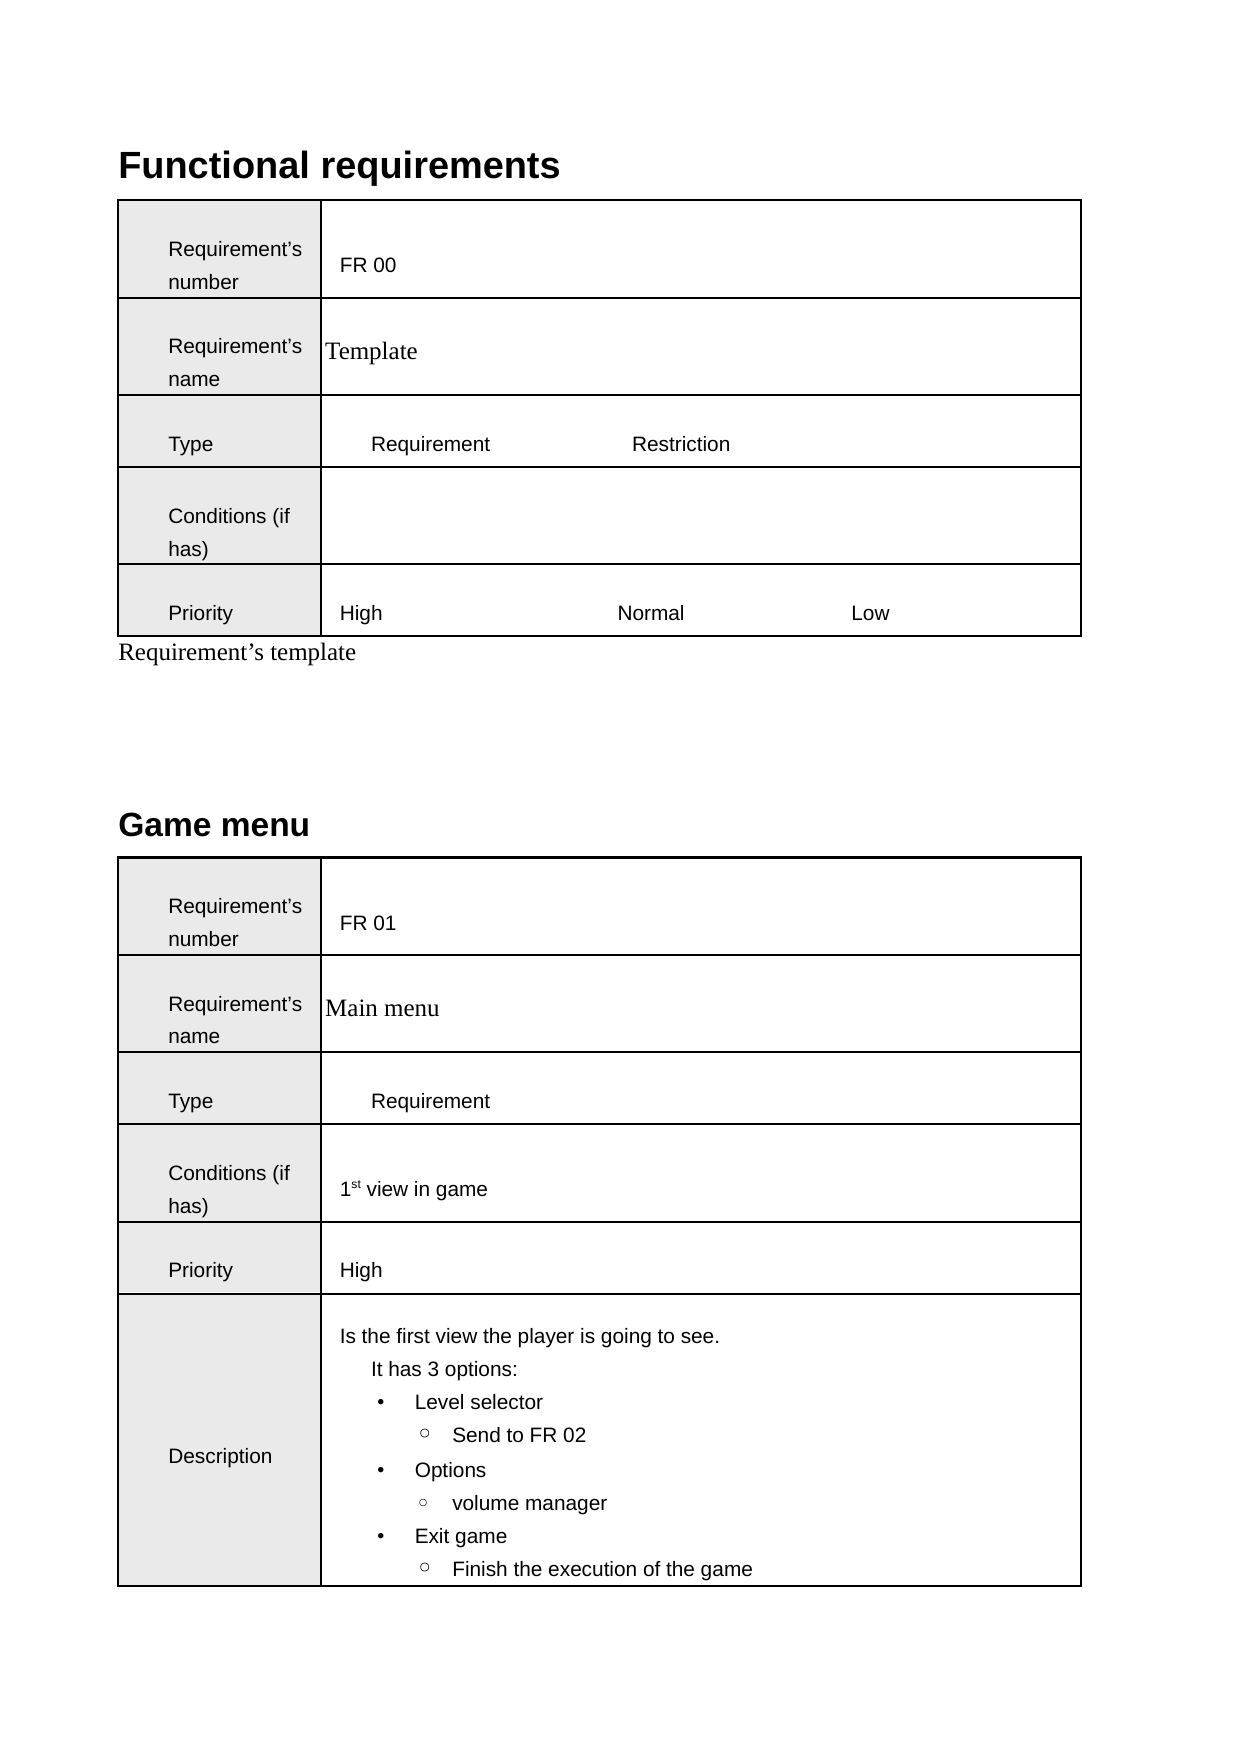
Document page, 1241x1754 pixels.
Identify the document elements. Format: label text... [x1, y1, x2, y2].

table_cell High [322, 1223, 617, 1292]
table_cell Conditions (if has) [119, 468, 320, 563]
table_cell Requirement’s name [119, 956, 320, 1051]
table_cell [617, 1223, 851, 1292]
table_cell Description [119, 1295, 320, 1585]
table_cell Type [119, 396, 320, 466]
table_cell Requirement’s name [119, 299, 320, 394]
table_header Requirement’s number [119, 859, 320, 954]
subtitle Functional requirements [118, 143, 1122, 187]
table_cell Requirement [322, 1053, 617, 1123]
subtitle Game menu [118, 805, 1122, 844]
table_cell Is the first view the player is going to see. It has 3 options: Level selector Send to FR 02 Options volume manager Exit game Finish the execution of the game [322, 1295, 1080, 1585]
table_cell [617, 1053, 1080, 1123]
table_cell [851, 1223, 1080, 1292]
table_cell Main menu [322, 956, 1080, 1051]
table_cell Restriction [617, 396, 1080, 466]
table_cell 1st view in game [322, 1125, 1080, 1221]
table_header Requirement’s number [119, 201, 320, 297]
table_cell Normal [617, 565, 851, 635]
text Requirement’s template [118, 637, 1122, 666]
table_cell Priority [119, 1223, 320, 1292]
table_header FR 00 [322, 201, 1080, 297]
table_cell Template [322, 299, 1080, 394]
table_cell Requirement [322, 396, 617, 466]
table_cell [322, 468, 1080, 563]
table_cell High [322, 565, 617, 635]
table_cell Type [119, 1053, 320, 1123]
table_cell Low [851, 565, 1080, 635]
table_header FR 01 [322, 859, 1080, 954]
table_cell Priority [119, 565, 320, 635]
table_cell Conditions (if has) [119, 1125, 320, 1221]
